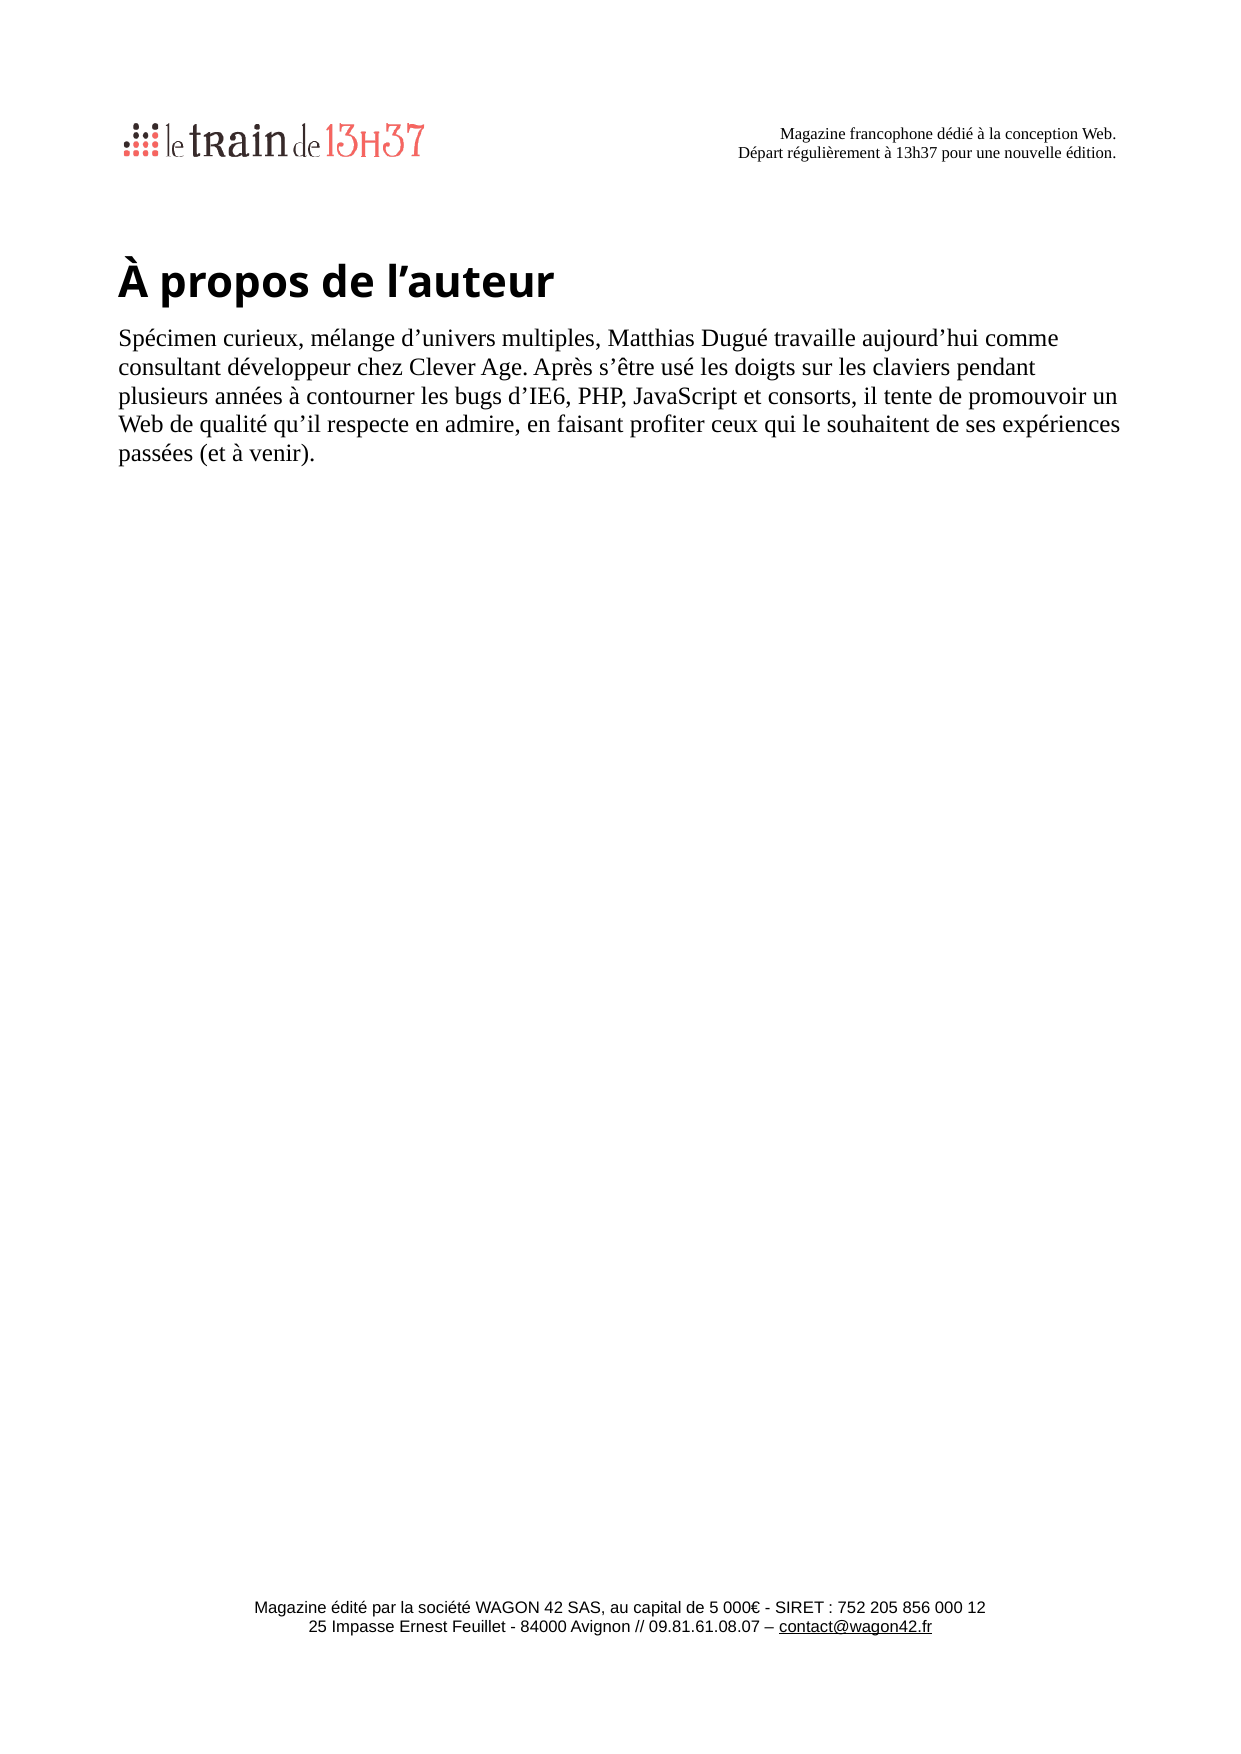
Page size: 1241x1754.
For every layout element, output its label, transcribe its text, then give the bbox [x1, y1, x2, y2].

picture [123, 123, 425, 157]
text Spécimen curieux, mélange d’univers multiples, Matthias Dugué travaille aujourd’hui comme consultant développeur chez Clever Age. Après s’être usé les doigts sur les claviers pendant plusieurs années à contourner les bugs d’IE6, PHP, JavaScript et consorts, il tente de promouvoir un Web de qualité qu’il respecte en admire, en faisant profiter ceux qui le souhaitent de ses expériences passées (et à venir). [118, 323, 1122, 467]
subtitle À propos de l’auteur [118, 251, 1122, 311]
